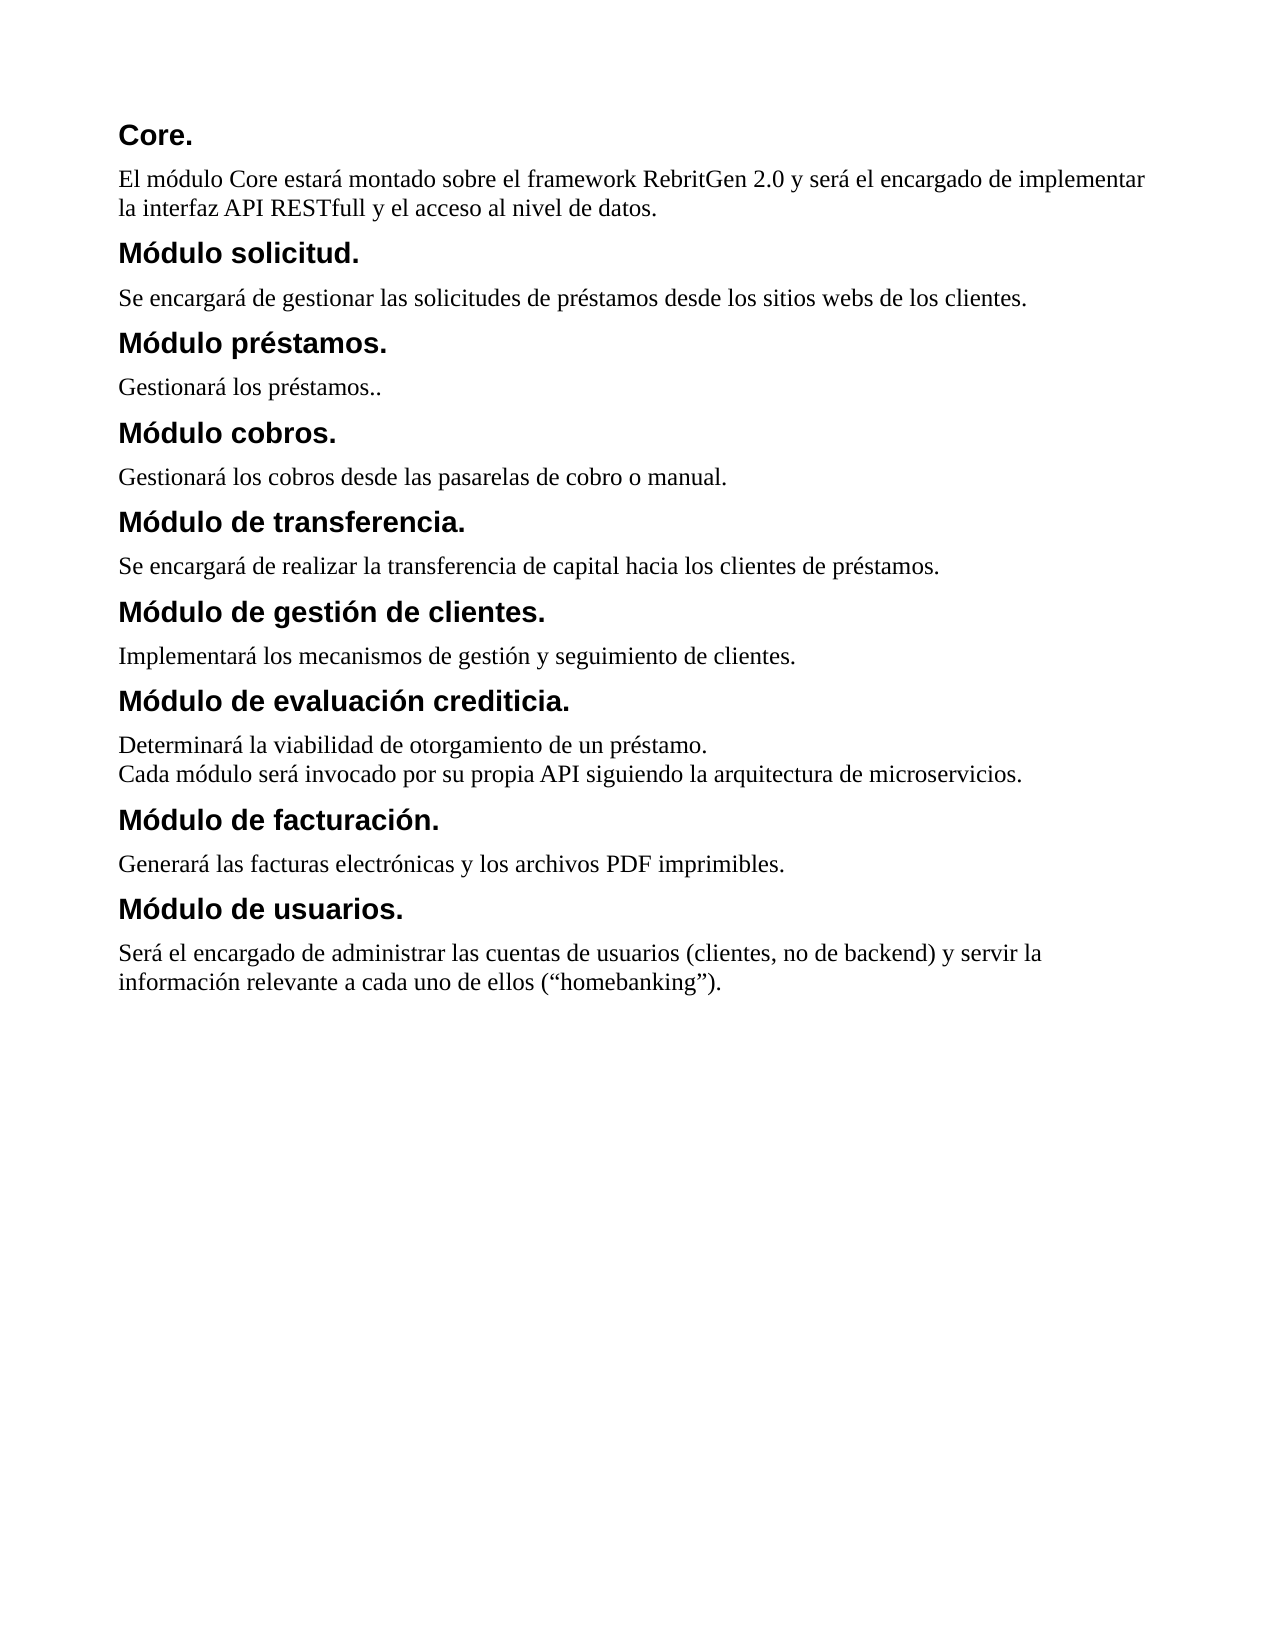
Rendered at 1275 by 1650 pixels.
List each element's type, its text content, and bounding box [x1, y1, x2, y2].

text Será el encargado de administrar las cuentas de usuarios (clientes, no de backend) y servir la información relevante a cada uno de ellos (“homebanking”). [118, 938, 1157, 996]
text Generará las facturas electrónicas y los archivos PDF imprimibles. [118, 849, 1157, 878]
text Determinará la viabilidad de otorgamiento de un préstamo. [118, 731, 1157, 759]
text Se encargará de gestionar las solicitudes de préstamos desde los sitios webs de los clientes. [118, 283, 1157, 311]
subtitle Módulo de facturación. [118, 803, 1157, 836]
text Se encargará de realizar la transferencia de capital hacia los clientes de préstamos. [118, 551, 1157, 580]
text El módulo Core estará montado sobre el framework RebritGen 2.0 y será el encargado de implementar la interfaz API RESTfull y el acceso al nivel de datos. [118, 164, 1157, 222]
subtitle Módulo de transferencia. [118, 505, 1157, 539]
subtitle Módulo de usuarios. [118, 892, 1157, 926]
text Implementará los mecanismos de gestión y seguimiento de clientes. [118, 641, 1157, 670]
subtitle Módulo solicitud. [118, 236, 1157, 270]
subtitle Core. [118, 118, 1157, 152]
subtitle Módulo cobros. [118, 416, 1157, 449]
text Cada módulo será invocado por su propia API siguiendo la arquitectura de microservicios. [118, 759, 1157, 788]
text Gestionará los préstamos.. [118, 372, 1157, 401]
subtitle Módulo de evaluación crediticia. [118, 684, 1157, 718]
subtitle Módulo préstamos. [118, 326, 1157, 360]
subtitle Módulo de gestión de clientes. [118, 595, 1157, 628]
text Gestionará los cobros desde las pasarelas de cobro o manual. [118, 462, 1157, 491]
